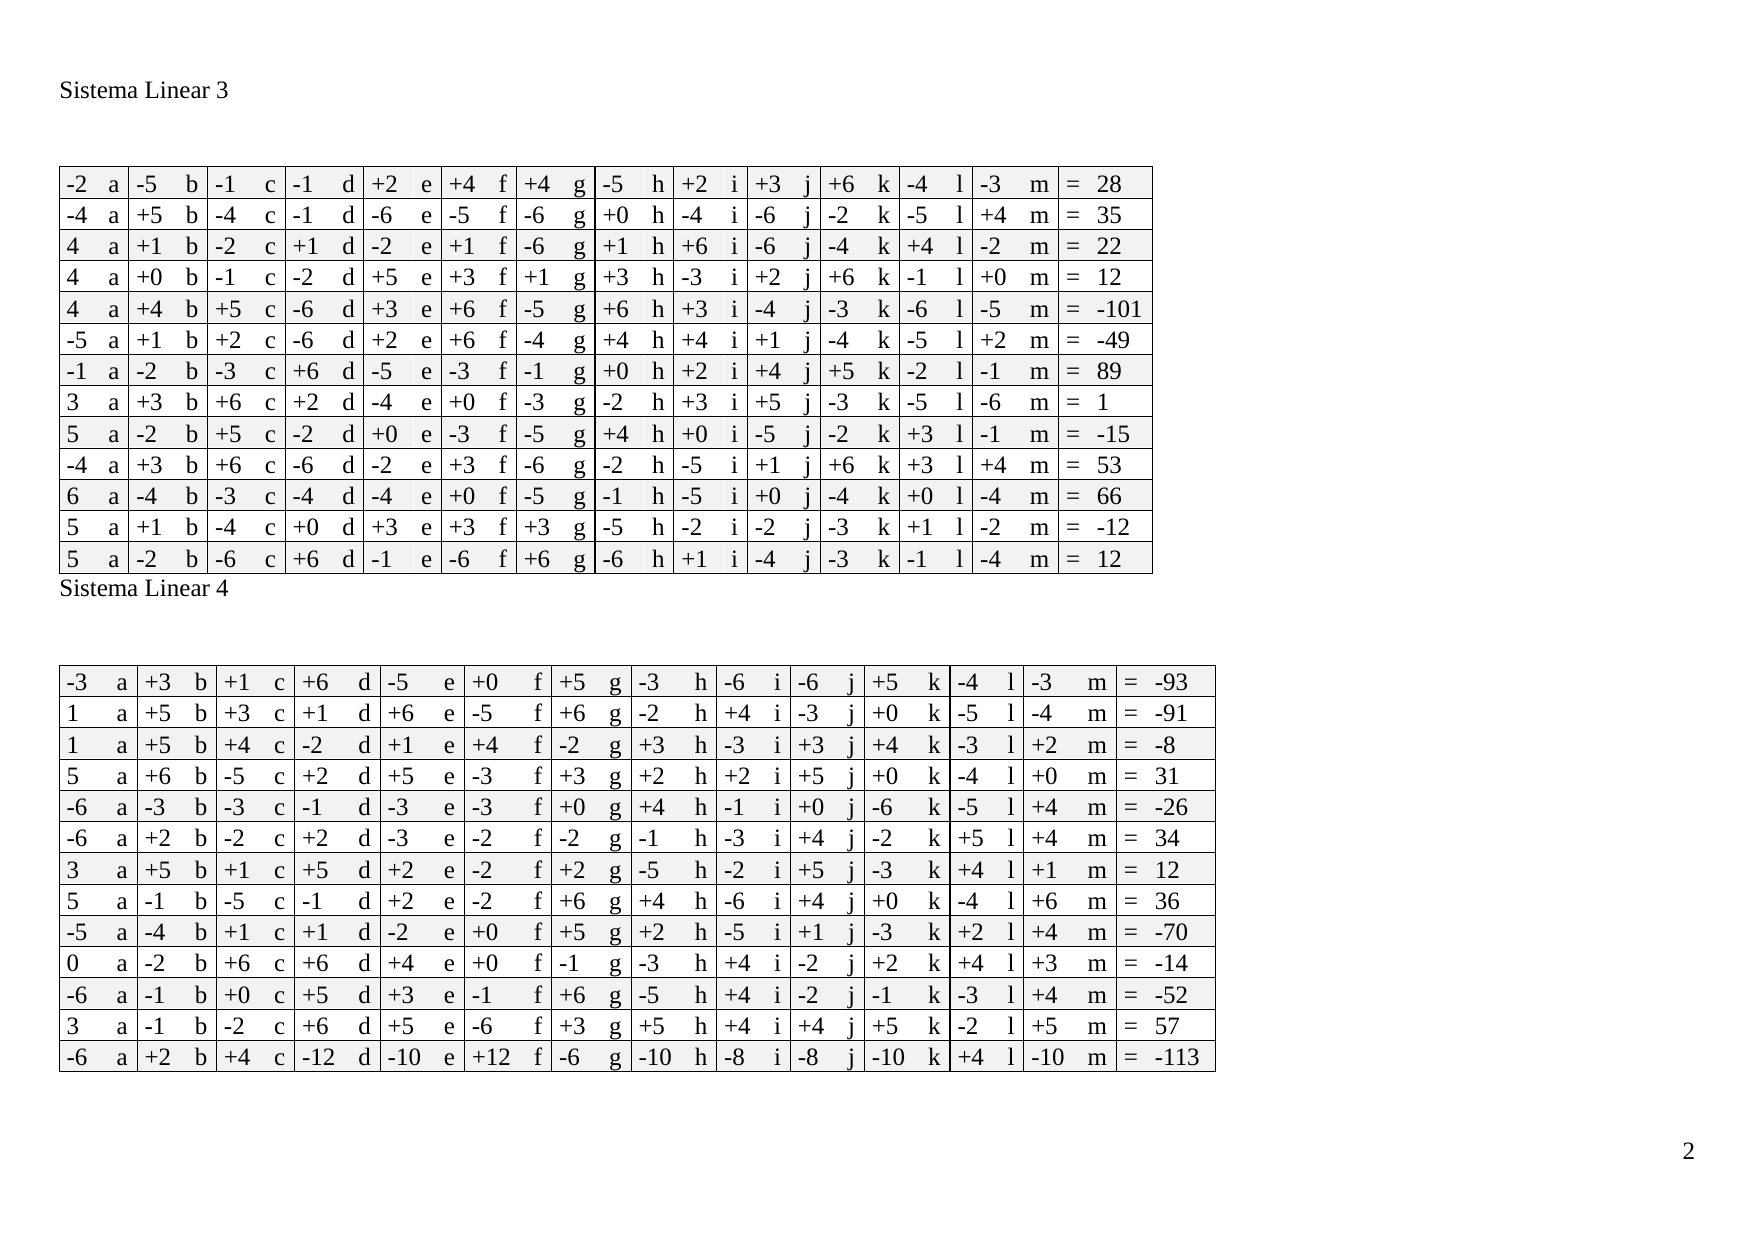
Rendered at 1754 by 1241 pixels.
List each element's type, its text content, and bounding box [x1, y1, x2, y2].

table_cell -6 [60, 978, 109, 1008]
table_cell c [267, 916, 294, 946]
table_cell +1 [596, 230, 644, 260]
table_cell k [870, 480, 899, 510]
table_cell b [178, 199, 207, 229]
table_cell g [566, 449, 594, 479]
table_cell -1 [138, 885, 187, 915]
table_cell l [1000, 697, 1023, 727]
table_cell f [491, 292, 516, 322]
table_cell i [724, 199, 747, 229]
table_cell = [1059, 167, 1089, 197]
table_cell c [257, 324, 285, 354]
table_cell d [335, 542, 363, 572]
table_cell +5 [791, 760, 841, 790]
table_cell -1 [900, 542, 949, 572]
table_cell [1000, 634, 1024, 665]
table_cell +4 [973, 199, 1022, 229]
table_cell b [187, 666, 216, 696]
table_cell d [335, 199, 363, 229]
table_cell +4 [951, 853, 1000, 883]
table_cell -3 [208, 480, 257, 510]
table_cell -6 [208, 542, 257, 572]
table_cell -6 [517, 199, 566, 229]
table_cell +5 [138, 853, 187, 883]
table_cell 88 [285, 135, 335, 166]
table_cell 4 [60, 261, 101, 291]
table_cell -5 [748, 417, 797, 447]
table_cell m [1080, 728, 1116, 758]
table_cell j [797, 480, 820, 510]
table_cell -6 [900, 292, 949, 322]
table_cell a [109, 822, 137, 852]
table_cell h [687, 853, 716, 883]
table_cell g [602, 916, 631, 946]
table_cell -5 [632, 978, 687, 1008]
table_cell f [526, 916, 551, 946]
table_cell f [491, 167, 516, 197]
table_cell -2 [973, 230, 1022, 260]
table_cell +5 [865, 1010, 921, 1040]
table_cell -2 [465, 822, 526, 852]
table_cell +6 [208, 386, 257, 416]
table_cell -5 [674, 449, 723, 479]
table_cell f [491, 261, 516, 291]
table_cell -1 [60, 355, 101, 385]
table_cell -3 [381, 791, 436, 821]
table_cell +0 [973, 261, 1022, 291]
table_cell j [797, 355, 820, 385]
table_cell j [841, 1041, 864, 1071]
table_cell -4 [208, 199, 257, 229]
table_cell = [1059, 324, 1089, 354]
table_cell = [1117, 916, 1147, 946]
table_cell = [1059, 199, 1089, 229]
table_cell d [335, 230, 363, 260]
table_cell +0 [865, 697, 921, 727]
table_cell +5 [632, 1010, 687, 1040]
table_cell k [870, 261, 899, 291]
table_cell +5 [1024, 1010, 1080, 1040]
table_cell 88 [516, 135, 566, 166]
table_cell -3 [442, 355, 491, 385]
table_cell +5 [138, 728, 187, 758]
table_cell e [436, 728, 464, 758]
table_cell f [491, 324, 516, 354]
table_cell l [1000, 947, 1023, 977]
table_cell c [267, 760, 294, 790]
table_cell -3 [208, 355, 257, 385]
table_cell +5 [552, 666, 602, 696]
table_cell +1 [791, 916, 841, 946]
table_cell 66 [1089, 480, 1152, 510]
table_cell j [841, 791, 864, 821]
table_cell m [1022, 324, 1058, 354]
table_header 1 [899, 104, 973, 135]
table_cell i [724, 167, 747, 197]
table_cell -88 [216, 634, 267, 665]
table_cell c [267, 697, 294, 727]
table_cell d [351, 697, 380, 727]
table_cell +5 [381, 760, 436, 790]
table_header [1089, 104, 1152, 135]
table_cell j [797, 292, 820, 322]
table_cell l [949, 480, 972, 510]
table_cell h [645, 480, 673, 510]
table_cell g [602, 666, 631, 696]
table_cell b [178, 324, 207, 354]
table_cell +4 [951, 1041, 1000, 1071]
table_cell d [351, 1041, 380, 1071]
table_header 6 [747, 104, 821, 135]
table_cell k [921, 1041, 949, 1071]
table_cell l [949, 511, 972, 541]
table_cell -2 [821, 199, 870, 229]
text Sistema Linear 3 [59, 75, 1695, 104]
table_cell -88 [950, 634, 1000, 665]
table_cell +1 [295, 697, 351, 727]
table_cell j [841, 916, 864, 946]
table_cell +4 [217, 1041, 267, 1071]
table_cell +2 [286, 386, 335, 416]
table_cell [414, 135, 441, 166]
table_cell +4 [517, 167, 566, 197]
table_cell h [687, 760, 716, 790]
table_cell d [335, 324, 363, 354]
table_cell +2 [632, 760, 687, 790]
table_cell l [949, 417, 972, 447]
table_cell +0 [129, 261, 178, 291]
table_cell b [187, 853, 216, 883]
table_cell -6 [748, 199, 797, 229]
table_cell -88 [790, 634, 841, 665]
table_cell +0 [552, 791, 602, 821]
table_header 4 [216, 602, 294, 633]
table_cell -88 [137, 634, 187, 665]
table_header -6 [137, 602, 216, 633]
table_cell = [1059, 355, 1089, 385]
table_cell +0 [217, 978, 267, 1008]
table_cell k [921, 697, 949, 727]
table_cell a [109, 916, 137, 946]
table_cell +0 [465, 947, 526, 977]
table_cell +1 [748, 449, 797, 479]
table_cell 4 [60, 292, 101, 322]
table_cell [841, 634, 864, 665]
table_cell k [921, 978, 949, 1008]
table_cell +4 [748, 355, 797, 385]
table_cell b [178, 167, 207, 197]
table_cell -2 [973, 511, 1022, 541]
table_cell d [351, 947, 380, 977]
table_cell g [566, 480, 594, 510]
table_cell [335, 135, 364, 166]
table_cell +0 [596, 355, 644, 385]
table_cell a [101, 324, 128, 354]
table_cell -88 [380, 634, 436, 665]
table_cell = [1117, 760, 1147, 790]
table_cell l [949, 355, 972, 385]
table_cell -1 [973, 355, 1022, 385]
table_cell -3 [717, 728, 767, 758]
table_cell h [687, 916, 716, 946]
table_cell [436, 634, 464, 665]
table_cell +0 [364, 417, 413, 447]
table_cell +4 [1024, 822, 1080, 852]
table_cell +4 [1024, 916, 1080, 946]
table_cell -5 [674, 480, 723, 510]
table_cell -3 [717, 822, 767, 852]
table_cell +6 [821, 449, 870, 479]
table_cell h [645, 417, 673, 447]
table_cell -3 [674, 261, 723, 291]
table_cell b [178, 355, 207, 385]
table_header 6 [973, 104, 1058, 135]
table_cell b [187, 1041, 216, 1071]
table_cell a [101, 199, 128, 229]
table_cell m [1080, 822, 1116, 852]
table_cell i [767, 947, 790, 977]
table_cell k [921, 760, 949, 790]
table_cell k [921, 947, 949, 977]
table_cell [178, 135, 208, 166]
table_cell -1 [517, 355, 566, 385]
table_cell +3 [381, 978, 436, 1008]
table_cell -2 [465, 853, 526, 883]
table_cell h [645, 261, 673, 291]
table_cell j [797, 167, 820, 197]
table_cell b [187, 1010, 216, 1040]
table_cell -1 [596, 480, 644, 510]
table_header 6 [821, 104, 899, 135]
table_cell k [921, 791, 949, 821]
table_cell l [949, 386, 972, 416]
table_cell 28 [1089, 167, 1152, 197]
table_cell -4 [208, 511, 257, 541]
table_cell f [526, 728, 551, 758]
table_cell j [797, 511, 820, 541]
table_cell -3 [791, 697, 841, 727]
table_cell -5 [900, 324, 949, 354]
table_cell b [187, 822, 216, 852]
table_cell e [436, 1010, 464, 1040]
table_cell j [841, 666, 864, 696]
table_cell +1 [129, 230, 178, 260]
table_cell m [1022, 542, 1058, 572]
table_cell b [178, 542, 207, 572]
table_cell +3 [1024, 947, 1080, 977]
table_cell c [257, 230, 285, 260]
table_cell +5 [552, 916, 602, 946]
table_cell -1 [465, 978, 526, 1008]
table_cell +2 [951, 916, 1000, 946]
table_header -2 [129, 104, 208, 135]
table_cell m [1080, 978, 1116, 1008]
table_cell e [414, 230, 441, 260]
table_header [1059, 104, 1089, 135]
table_cell -4 [821, 230, 870, 260]
table_cell +2 [674, 167, 723, 197]
table_cell e [436, 916, 464, 946]
table_cell +2 [717, 760, 767, 790]
table_cell a [101, 511, 128, 541]
table_cell +6 [442, 324, 491, 354]
table_cell -4 [129, 480, 178, 510]
table_cell a [101, 542, 128, 572]
table_cell a [101, 355, 128, 385]
table_cell -6 [717, 666, 767, 696]
table_cell i [724, 480, 747, 510]
table_cell +4 [791, 885, 841, 915]
table_cell -4 [364, 480, 413, 510]
table_cell -2 [596, 449, 644, 479]
table_cell f [491, 449, 516, 479]
table_cell -52 [1147, 978, 1215, 1008]
table_cell 88 [973, 135, 1022, 166]
table_cell +4 [865, 728, 921, 758]
table_cell +6 [596, 292, 644, 322]
table_cell e [414, 542, 441, 572]
table_cell g [566, 292, 594, 322]
table_cell j [841, 760, 864, 790]
table_cell -6 [517, 449, 566, 479]
table_cell h [645, 230, 673, 260]
table_cell b [178, 292, 207, 322]
table_cell +5 [208, 417, 257, 447]
table_cell +2 [208, 324, 257, 354]
table_cell +5 [364, 261, 413, 291]
table_cell [491, 135, 516, 166]
table_cell g [566, 386, 594, 416]
table_cell +3 [129, 386, 178, 416]
table_cell +3 [129, 449, 178, 479]
table_cell g [602, 697, 631, 727]
table_cell a [109, 666, 137, 696]
table_cell f [526, 697, 551, 727]
table_cell -1 [552, 947, 602, 977]
table_cell g [566, 355, 594, 385]
table_cell -1 [364, 542, 413, 572]
table_cell 1 [60, 697, 109, 727]
table_cell +4 [717, 978, 767, 1008]
table_cell -1 [295, 791, 351, 821]
table_cell -5 [596, 511, 644, 541]
table_cell g [602, 1010, 631, 1040]
table_cell d [351, 666, 380, 696]
table_cell d [335, 386, 363, 416]
table_cell -4 [138, 916, 187, 946]
table_cell -3 [632, 947, 687, 977]
table_cell d [335, 355, 363, 385]
table_cell -5 [596, 167, 644, 197]
table_cell -5 [900, 199, 949, 229]
table_cell l [1000, 822, 1023, 852]
table_cell +4 [951, 947, 1000, 977]
table_cell +0 [900, 480, 949, 510]
table_cell -3 [821, 292, 870, 322]
table_cell -4 [674, 199, 723, 229]
table_cell e [414, 386, 441, 416]
table_cell +0 [442, 480, 491, 510]
table_cell -3 [821, 511, 870, 541]
table_cell i [767, 916, 790, 946]
table_cell +4 [717, 1010, 767, 1040]
table_cell f [491, 386, 516, 416]
table_cell -10 [632, 1041, 687, 1071]
table_cell -2 [596, 386, 644, 416]
table_cell -1 [295, 885, 351, 915]
table_cell j [841, 853, 864, 883]
table_cell e [414, 480, 441, 510]
table_cell +2 [295, 822, 351, 852]
table_cell -4 [748, 292, 797, 322]
table_cell 88 [129, 135, 178, 166]
table_cell f [491, 542, 516, 572]
table_cell g [602, 1041, 631, 1071]
table_cell [109, 634, 137, 665]
table_cell -6 [364, 199, 413, 229]
table_cell -1 [900, 261, 949, 291]
table_cell -1 [286, 199, 335, 229]
table_cell = [1059, 292, 1089, 322]
table_header 6 [1024, 602, 1116, 633]
table_cell +0 [465, 916, 526, 946]
table_header -6 [516, 104, 595, 135]
table_cell g [602, 853, 631, 883]
table_cell a [101, 417, 128, 447]
table_cell i [767, 1010, 790, 1040]
table_cell e [436, 947, 464, 977]
table_cell a [101, 480, 128, 510]
table_header 5 [631, 602, 717, 633]
table_cell [724, 135, 747, 166]
table_cell j [841, 978, 864, 1008]
table_header -2 [950, 602, 1024, 633]
table_cell = [1117, 1041, 1147, 1071]
table_cell h [645, 449, 673, 479]
table_cell [767, 634, 790, 665]
table_cell -3 [381, 822, 436, 852]
table_cell -10 [865, 1041, 921, 1071]
table_cell f [526, 978, 551, 1008]
table_cell f [526, 885, 551, 915]
table_cell -2 [951, 1010, 1000, 1040]
table_cell l [1000, 728, 1023, 758]
table_header -4 [295, 602, 380, 633]
table_cell +4 [1024, 791, 1080, 821]
table_header 4 [674, 104, 747, 135]
table_cell 12 [1089, 542, 1152, 572]
table_cell +2 [381, 885, 436, 915]
table_cell +5 [381, 1010, 436, 1040]
table_cell [1059, 135, 1089, 166]
table_cell +4 [973, 449, 1022, 479]
table_cell +1 [900, 511, 949, 541]
table_cell -3 [442, 417, 491, 447]
table_cell 6 [60, 480, 101, 510]
table_cell m [1080, 885, 1116, 915]
table_cell e [436, 822, 464, 852]
table_cell c [267, 728, 294, 758]
table_cell [257, 135, 285, 166]
table_cell -2 [217, 822, 267, 852]
table_cell [921, 634, 950, 665]
table_cell c [257, 417, 285, 447]
table_cell -4 [1024, 697, 1080, 727]
table_cell l [949, 292, 972, 322]
table_cell i [724, 386, 747, 416]
table_cell 1 [60, 728, 109, 758]
table_cell l [1000, 885, 1023, 915]
table_cell c [267, 978, 294, 1008]
table_cell f [526, 822, 551, 852]
table_cell l [949, 167, 972, 197]
table_cell +4 [596, 417, 644, 447]
table_cell +2 [1024, 728, 1080, 758]
table_cell +2 [364, 324, 413, 354]
table_header -5 [364, 104, 441, 135]
table_cell c [257, 480, 285, 510]
table_cell -6 [60, 1041, 109, 1071]
table_cell +5 [748, 386, 797, 416]
table_cell -26 [1147, 791, 1215, 821]
table_cell +0 [442, 386, 491, 416]
table_cell 3 [60, 386, 101, 416]
text Sistema Linear 4 [59, 573, 1695, 602]
table_cell +1 [748, 324, 797, 354]
table_cell -88 [717, 634, 767, 665]
table_cell a [101, 261, 128, 291]
table_cell -1 [138, 1010, 187, 1040]
table_cell -4 [951, 885, 1000, 915]
table_cell a [109, 1041, 137, 1071]
table_cell +0 [748, 480, 797, 510]
table_cell -10 [381, 1041, 436, 1071]
table_cell -3 [1024, 666, 1080, 696]
table_cell [687, 634, 717, 665]
table_cell m [1022, 167, 1058, 197]
table_cell = [1059, 230, 1089, 260]
table_cell b [178, 261, 207, 291]
table_cell +3 [517, 511, 566, 541]
table_cell = [1059, 480, 1089, 510]
table_cell k [870, 449, 899, 479]
table_cell d [335, 261, 363, 291]
table_cell i [724, 355, 747, 385]
table_cell [602, 634, 631, 665]
table_cell i [767, 822, 790, 852]
table_cell +4 [791, 1010, 841, 1040]
table_cell +3 [674, 386, 723, 416]
table_cell l [949, 449, 972, 479]
table_cell a [109, 1010, 137, 1040]
table_cell [1116, 634, 1147, 665]
table_cell -93 [1147, 666, 1215, 696]
table_cell 888 [1089, 135, 1152, 166]
table_cell -3 [60, 666, 109, 696]
table_cell -49 [1089, 324, 1152, 354]
table_header 6 [59, 104, 129, 135]
table_cell -88 [59, 634, 109, 665]
table_cell +0 [791, 791, 841, 821]
table_cell b [187, 978, 216, 1008]
table_cell +6 [821, 167, 870, 197]
table_cell k [870, 324, 899, 354]
table_cell +3 [674, 292, 723, 322]
table_cell +6 [1024, 885, 1080, 915]
table_cell -2 [60, 167, 101, 197]
table_cell a [109, 728, 137, 758]
table_cell 88 [674, 135, 723, 166]
table_cell g [566, 542, 594, 572]
table_cell 89 [1089, 355, 1152, 385]
table_cell j [797, 261, 820, 291]
table_cell h [645, 386, 673, 416]
table_cell b [187, 697, 216, 727]
table_cell -4 [821, 480, 870, 510]
table_cell +0 [1024, 760, 1080, 790]
table_cell c [257, 449, 285, 479]
table_cell +4 [632, 885, 687, 915]
table_cell +1 [381, 728, 436, 758]
table_cell f [526, 666, 551, 696]
table_cell +3 [632, 728, 687, 758]
table_cell -2 [674, 511, 723, 541]
table_cell d [351, 916, 380, 946]
table_cell i [767, 666, 790, 696]
table_cell -14 [1147, 947, 1215, 977]
table_cell +3 [364, 292, 413, 322]
table_cell m [1080, 791, 1116, 821]
table_cell a [109, 947, 137, 977]
table_cell -6 [286, 324, 335, 354]
table_cell a [101, 230, 128, 260]
table_cell d [335, 480, 363, 510]
table_cell -2 [791, 978, 841, 1008]
table_cell -4 [951, 666, 1000, 696]
table_cell f [491, 511, 516, 541]
table_cell i [767, 885, 790, 915]
table_header [1147, 602, 1215, 633]
table_cell e [414, 261, 441, 291]
table_cell -5 [442, 199, 491, 229]
table_cell j [797, 230, 820, 260]
table_cell l [1000, 916, 1023, 946]
table_cell 0 [60, 947, 109, 977]
table_cell -10 [1024, 1041, 1080, 1071]
table_cell c [257, 386, 285, 416]
table_cell +5 [791, 853, 841, 883]
table_cell +6 [381, 697, 436, 727]
table_cell i [724, 292, 747, 322]
table_cell l [1000, 760, 1023, 790]
table_cell h [687, 1041, 716, 1071]
table_cell 88 [59, 135, 101, 166]
table_cell +5 [295, 978, 351, 1008]
table_cell d [351, 885, 380, 915]
table_cell +6 [217, 947, 267, 977]
table_cell +5 [208, 292, 257, 322]
table_header -4 [441, 104, 516, 135]
table_cell m [1080, 916, 1116, 946]
table_cell +6 [552, 885, 602, 915]
table_cell g [602, 791, 631, 821]
table_cell -5 [632, 853, 687, 883]
table_cell c [267, 822, 294, 852]
table_cell k [921, 822, 949, 852]
table_cell -5 [900, 386, 949, 416]
table_cell -1 [973, 417, 1022, 447]
table_cell 88 [821, 135, 870, 166]
table_cell -5 [364, 355, 413, 385]
table_cell -2 [717, 853, 767, 883]
table_cell l [1000, 978, 1023, 1008]
table_cell [267, 634, 294, 665]
table_cell b [178, 480, 207, 510]
table_cell +1 [217, 853, 267, 883]
table_cell +1 [217, 666, 267, 696]
table_cell k [921, 666, 949, 696]
table_cell +3 [442, 449, 491, 479]
table_cell -6 [60, 791, 109, 821]
table_cell m [1022, 449, 1058, 479]
table_cell h [687, 947, 716, 977]
table_cell h [687, 791, 716, 821]
table_cell a [101, 167, 128, 197]
table_cell h [645, 199, 673, 229]
table_cell j [797, 386, 820, 416]
table_cell -88 [1024, 634, 1080, 665]
table_cell +3 [217, 697, 267, 727]
table_cell b [178, 417, 207, 447]
table_cell -3 [865, 853, 921, 883]
table_cell e [414, 167, 441, 197]
table_cell = [1059, 417, 1089, 447]
table_cell h [645, 292, 673, 322]
table_cell c [267, 947, 294, 977]
table_cell [949, 135, 973, 166]
table_cell -3 [517, 386, 566, 416]
table_cell +3 [442, 261, 491, 291]
table_cell = [1117, 978, 1147, 1008]
table_cell 88 [364, 135, 413, 166]
table_cell k [921, 885, 949, 915]
table_cell -6 [717, 885, 767, 915]
table_cell -4 [517, 324, 566, 354]
table_header -4 [285, 104, 364, 135]
table_cell [101, 135, 129, 166]
table_cell -2 [138, 947, 187, 977]
table_cell +2 [138, 822, 187, 852]
table_cell +4 [129, 292, 178, 322]
table_cell a [109, 885, 137, 915]
table_cell -4 [286, 480, 335, 510]
table_cell +4 [791, 822, 841, 852]
table_cell f [526, 760, 551, 790]
table_cell d [351, 1010, 380, 1040]
table_cell a [101, 386, 128, 416]
table_cell m [1022, 355, 1058, 385]
table_cell -5 [217, 760, 267, 790]
table_cell d [335, 417, 363, 447]
table_cell = [1117, 791, 1147, 821]
table_cell j [841, 1010, 864, 1040]
table_cell e [414, 292, 441, 322]
table_cell b [187, 885, 216, 915]
table_cell +3 [552, 760, 602, 790]
table_cell [797, 135, 821, 166]
table_cell g [602, 728, 631, 758]
table_cell i [767, 791, 790, 821]
table_cell e [414, 355, 441, 385]
table_cell 5 [60, 511, 101, 541]
table_cell e [414, 199, 441, 229]
table_cell = [1117, 697, 1147, 727]
table_cell -1 [286, 167, 335, 197]
table_cell -4 [60, 199, 101, 229]
table_cell = [1117, 853, 1147, 883]
table_cell -2 [465, 885, 526, 915]
table_cell j [841, 885, 864, 915]
table_cell +4 [674, 324, 723, 354]
table_cell m [1080, 760, 1116, 790]
table_cell +6 [286, 542, 335, 572]
table_cell -6 [791, 666, 841, 696]
table_cell +4 [900, 230, 949, 260]
table_cell [351, 634, 380, 665]
table_cell +5 [865, 666, 921, 696]
table_cell a [101, 292, 128, 322]
table_cell -5 [60, 916, 109, 946]
table_cell f [526, 853, 551, 883]
table_cell 8888 [1147, 634, 1215, 665]
table_cell f [491, 199, 516, 229]
table_cell m [1080, 666, 1116, 696]
table_cell m [1022, 230, 1058, 260]
table_cell e [436, 1041, 464, 1071]
table_cell m [1080, 697, 1116, 727]
table_cell b [187, 791, 216, 821]
table_cell h [645, 167, 673, 197]
table_cell m [1022, 292, 1058, 322]
table_cell -3 [465, 791, 526, 821]
table_cell +4 [1024, 978, 1080, 1008]
table_cell +0 [865, 760, 921, 790]
table_cell [566, 135, 595, 166]
table_cell j [841, 947, 864, 977]
table_cell g [566, 230, 594, 260]
table_cell e [436, 885, 464, 915]
table_cell -2 [552, 728, 602, 758]
table_cell -3 [973, 167, 1022, 197]
table_cell -3 [217, 791, 267, 821]
table_cell 22 [1089, 230, 1152, 260]
table_cell -6 [748, 230, 797, 260]
table_cell -6 [286, 449, 335, 479]
table_cell -2 [129, 355, 178, 385]
table_cell -2 [364, 449, 413, 479]
table_cell -2 [286, 261, 335, 291]
table_cell m [1022, 480, 1058, 510]
table_cell +3 [442, 511, 491, 541]
table_cell +3 [748, 167, 797, 197]
table_cell h [687, 822, 716, 852]
table_cell k [870, 199, 899, 229]
table_cell d [351, 822, 380, 852]
table_cell 5 [60, 760, 109, 790]
table_cell +6 [552, 978, 602, 1008]
table_cell b [178, 511, 207, 541]
table_cell e [414, 449, 441, 479]
table_cell c [267, 1041, 294, 1071]
table_cell -4 [900, 167, 949, 197]
table_cell i [724, 417, 747, 447]
table_cell +3 [552, 1010, 602, 1040]
table_cell -5 [60, 324, 101, 354]
table_cell -2 [208, 230, 257, 260]
table_cell i [767, 978, 790, 1008]
table_cell d [351, 728, 380, 758]
table_cell +3 [596, 261, 644, 291]
table_cell l [1000, 853, 1023, 883]
table_cell -3 [951, 728, 1000, 758]
table_cell -3 [632, 666, 687, 696]
table_cell e [436, 853, 464, 883]
table_cell k [870, 417, 899, 447]
table_cell m [1022, 417, 1058, 447]
table_cell 88 [441, 135, 491, 166]
table_cell k [870, 386, 899, 416]
table_cell 36 [1147, 885, 1215, 915]
table_cell k [870, 542, 899, 572]
table_cell -6 [517, 230, 566, 260]
table_cell h [645, 355, 673, 385]
table_cell +5 [295, 853, 351, 883]
table_cell -4 [951, 760, 1000, 790]
table_cell 88 [899, 135, 949, 166]
table_cell -2 [791, 947, 841, 977]
table_cell -4 [748, 542, 797, 572]
table_cell f [526, 947, 551, 977]
table_cell i [767, 1041, 790, 1071]
table_cell +1 [286, 230, 335, 260]
table_cell +4 [465, 728, 526, 758]
table_cell i [767, 760, 790, 790]
table_cell 53 [1089, 449, 1152, 479]
table_cell -4 [364, 386, 413, 416]
table_cell -2 [632, 697, 687, 727]
table_cell c [267, 791, 294, 821]
table_cell 57 [1147, 1010, 1215, 1040]
table_cell 5 [60, 417, 101, 447]
table_cell 1 [1089, 386, 1152, 416]
table_cell -5 [129, 167, 178, 197]
table_cell g [602, 822, 631, 852]
table_cell +1 [674, 542, 723, 572]
table_cell c [257, 167, 285, 197]
table_cell = [1117, 947, 1147, 977]
table_header -3 [380, 602, 464, 633]
table_cell -2 [552, 822, 602, 852]
table_cell j [797, 449, 820, 479]
table_cell +3 [900, 449, 949, 479]
table_cell b [187, 760, 216, 790]
table_cell e [436, 791, 464, 821]
table_cell +4 [717, 697, 767, 727]
table_cell +2 [632, 916, 687, 946]
table_cell [1080, 634, 1116, 665]
table_cell a [109, 697, 137, 727]
table_cell k [921, 728, 949, 758]
table_cell -3 [138, 791, 187, 821]
table_cell +3 [138, 666, 187, 696]
table_cell m [1022, 386, 1058, 416]
table_cell 88 [747, 135, 797, 166]
table_cell -3 [951, 978, 1000, 1008]
table_cell +2 [865, 947, 921, 977]
table_cell = [1117, 822, 1147, 852]
table_cell k [870, 355, 899, 385]
table_cell +1 [1024, 853, 1080, 883]
table_cell m [1022, 511, 1058, 541]
table_cell -8 [717, 1041, 767, 1071]
table_cell +5 [821, 355, 870, 385]
table_cell +4 [381, 947, 436, 977]
table_cell f [526, 791, 551, 821]
table_cell l [949, 324, 972, 354]
table_cell -88 [864, 634, 921, 665]
table_cell -2 [129, 417, 178, 447]
table_cell -1 [208, 167, 257, 197]
table_cell k [921, 1010, 949, 1040]
table_cell -5 [217, 885, 267, 915]
table_cell d [351, 760, 380, 790]
table_cell i [767, 728, 790, 758]
table_cell +6 [442, 292, 491, 322]
table_cell k [870, 292, 899, 322]
table_cell -88 [295, 634, 351, 665]
table_cell c [257, 199, 285, 229]
table_cell g [602, 885, 631, 915]
table_cell b [178, 230, 207, 260]
table_cell m [1022, 199, 1058, 229]
table_cell m [1080, 1010, 1116, 1040]
table_cell +12 [465, 1041, 526, 1071]
table_cell +0 [596, 199, 644, 229]
table_cell i [724, 230, 747, 260]
table_cell -5 [465, 697, 526, 727]
table_cell m [1080, 947, 1116, 977]
table_cell -3 [821, 542, 870, 572]
table_cell c [257, 261, 285, 291]
table_cell = [1059, 542, 1089, 572]
table_cell f [526, 1010, 551, 1040]
table_cell i [724, 261, 747, 291]
table_cell +6 [821, 261, 870, 291]
table_cell +4 [632, 791, 687, 821]
table_cell = [1117, 1010, 1147, 1040]
table_cell h [645, 511, 673, 541]
table_cell -2 [295, 728, 351, 758]
table_cell h [687, 697, 716, 727]
table_header 6 [790, 602, 864, 633]
table_cell +1 [442, 230, 491, 260]
table_cell +1 [129, 511, 178, 541]
table_cell +0 [865, 885, 921, 915]
table_cell +4 [717, 947, 767, 977]
table_cell c [257, 292, 285, 322]
table_cell -113 [1147, 1041, 1215, 1071]
table_cell -2 [364, 230, 413, 260]
table_cell = [1059, 386, 1089, 416]
table_cell b [187, 947, 216, 977]
table_cell +2 [295, 760, 351, 790]
table_cell i [724, 511, 747, 541]
table_cell +0 [465, 666, 526, 696]
table_cell -5 [951, 697, 1000, 727]
table_cell +6 [295, 947, 351, 977]
table_cell 3 [60, 853, 109, 883]
table_cell +1 [217, 916, 267, 946]
table_cell l [949, 230, 972, 260]
table_cell f [491, 230, 516, 260]
table_cell -2 [748, 511, 797, 541]
table_cell e [436, 978, 464, 1008]
table_cell -4 [973, 542, 1022, 572]
table_cell -6 [552, 1041, 602, 1071]
table_cell g [566, 199, 594, 229]
table_cell +6 [295, 1010, 351, 1040]
table_cell -3 [865, 916, 921, 946]
table_cell 12 [1089, 261, 1152, 291]
table_cell [526, 634, 552, 665]
table_header -6 [208, 104, 285, 135]
table_cell b [178, 386, 207, 416]
table_cell = [1117, 666, 1147, 696]
table_cell +4 [217, 728, 267, 758]
table_cell i [724, 449, 747, 479]
table_cell 88 [208, 135, 257, 166]
table_cell j [797, 542, 820, 572]
table_cell h [687, 978, 716, 1008]
table_cell d [351, 791, 380, 821]
table_cell +2 [381, 853, 436, 883]
table_cell l [1000, 791, 1023, 821]
table_cell 5 [60, 885, 109, 915]
table_cell -2 [821, 417, 870, 447]
table_header [1116, 602, 1147, 633]
table_cell -1 [208, 261, 257, 291]
table_cell = [1117, 728, 1147, 758]
table_cell l [1000, 666, 1023, 696]
table_cell -6 [465, 1010, 526, 1040]
table_cell a [101, 449, 128, 479]
table_cell b [187, 728, 216, 758]
table_cell l [949, 542, 972, 572]
table_cell k [921, 916, 949, 946]
table_cell e [436, 697, 464, 727]
table_cell h [687, 885, 716, 915]
table_cell -6 [60, 822, 109, 852]
table_cell -6 [596, 542, 644, 572]
table_cell i [767, 697, 790, 727]
table_cell -4 [60, 449, 101, 479]
table_cell +6 [295, 666, 351, 696]
table_cell +6 [138, 760, 187, 790]
table_cell a [109, 791, 137, 821]
table_header 0 [864, 602, 950, 633]
table_cell k [870, 230, 899, 260]
table_cell +6 [517, 542, 566, 572]
table_cell -1 [632, 822, 687, 852]
table_cell -1 [138, 978, 187, 1008]
table_header 2 [717, 602, 790, 633]
table_cell -2 [865, 822, 921, 852]
table_cell c [267, 853, 294, 883]
table_cell e [414, 324, 441, 354]
table_cell +6 [208, 449, 257, 479]
table_cell +2 [674, 355, 723, 385]
table_cell -88 [464, 634, 526, 665]
table_cell +6 [286, 355, 335, 385]
table_cell i [724, 542, 747, 572]
table_cell f [526, 1041, 551, 1071]
table_cell l [1000, 1010, 1023, 1040]
table_cell +0 [674, 417, 723, 447]
table_cell j [797, 417, 820, 447]
table_cell -5 [973, 292, 1022, 322]
table_cell j [797, 199, 820, 229]
table_cell h [687, 1010, 716, 1040]
table_cell +3 [791, 728, 841, 758]
table_cell -4 [821, 324, 870, 354]
table_cell e [414, 417, 441, 447]
table_cell h [645, 324, 673, 354]
table_cell i [767, 853, 790, 883]
table_cell b [178, 449, 207, 479]
table_cell f [491, 355, 516, 385]
table_cell d [351, 978, 380, 1008]
table_cell -101 [1089, 292, 1152, 322]
table_cell +1 [129, 324, 178, 354]
table_cell b [187, 916, 216, 946]
table_cell j [797, 324, 820, 354]
table_cell -3 [465, 760, 526, 790]
table_cell +5 [138, 697, 187, 727]
table_cell l [949, 199, 972, 229]
table_cell -3 [821, 386, 870, 416]
table_cell -5 [951, 791, 1000, 821]
table_cell -8 [1147, 728, 1215, 758]
table_cell +6 [674, 230, 723, 260]
table_cell 12 [1147, 853, 1215, 883]
table_cell = [1059, 261, 1089, 291]
table_cell -5 [717, 916, 767, 946]
table_cell -5 [381, 666, 436, 696]
table_cell -6 [442, 542, 491, 572]
table_cell -4 [973, 480, 1022, 510]
table_cell g [566, 511, 594, 541]
table_cell 5 [60, 542, 101, 572]
table_cell +3 [900, 417, 949, 447]
table_cell h [645, 542, 673, 572]
table_cell c [257, 355, 285, 385]
table_cell e [436, 760, 464, 790]
table_cell g [602, 947, 631, 977]
table_cell e [436, 666, 464, 696]
table_cell c [257, 511, 285, 541]
table_cell l [949, 261, 972, 291]
table_cell j [841, 697, 864, 727]
table_cell +2 [552, 853, 602, 883]
table_cell c [267, 666, 294, 696]
table_cell +0 [286, 511, 335, 541]
table_cell 31 [1147, 760, 1215, 790]
table_cell -1 [717, 791, 767, 821]
table_cell -88 [552, 634, 602, 665]
table_cell g [566, 167, 594, 197]
table_cell = [1059, 449, 1089, 479]
table_cell 34 [1147, 822, 1215, 852]
table_cell c [267, 1010, 294, 1040]
table_cell j [841, 822, 864, 852]
table_cell 35 [1089, 199, 1152, 229]
table_cell g [602, 760, 631, 790]
table_cell -88 [631, 634, 687, 665]
table_cell +5 [129, 199, 178, 229]
table_cell c [267, 885, 294, 915]
table_cell g [566, 261, 594, 291]
table_header -6 [464, 602, 552, 633]
table_header -4 [59, 602, 137, 633]
table_cell +4 [442, 167, 491, 197]
table_cell -2 [129, 542, 178, 572]
table_cell j [841, 728, 864, 758]
table_cell a [109, 978, 137, 1008]
table_cell +5 [951, 822, 1000, 852]
table_cell [187, 634, 216, 665]
table_cell +2 [748, 261, 797, 291]
table_cell a [109, 853, 137, 883]
table_cell +2 [138, 1041, 187, 1071]
table_cell m [1022, 261, 1058, 291]
table_cell -6 [865, 791, 921, 821]
table_cell -5 [517, 292, 566, 322]
table_cell +1 [517, 261, 566, 291]
table_cell g [566, 324, 594, 354]
table_cell g [602, 978, 631, 1008]
table_cell h [687, 728, 716, 758]
table_cell -12 [1089, 511, 1152, 541]
table_cell = [1117, 885, 1147, 915]
table_cell -15 [1089, 417, 1152, 447]
table_cell -5 [517, 480, 566, 510]
table_cell -70 [1147, 916, 1215, 946]
table_cell 88 [595, 135, 644, 166]
table_cell d [335, 292, 363, 322]
table_cell [1022, 135, 1058, 166]
table_cell d [335, 511, 363, 541]
table_cell -6 [973, 386, 1022, 416]
table_cell l [1000, 1041, 1023, 1071]
table_cell -6 [286, 292, 335, 322]
table_cell -2 [900, 355, 949, 385]
table_cell -1 [865, 978, 921, 1008]
table_cell m [1080, 1041, 1116, 1071]
table_cell k [870, 511, 899, 541]
table_cell -8 [791, 1041, 841, 1071]
table_header 2 [552, 602, 631, 633]
table_cell h [687, 666, 716, 696]
table_cell -2 [381, 916, 436, 946]
table_cell g [566, 417, 594, 447]
table_cell +2 [364, 167, 413, 197]
table_cell k [870, 167, 899, 197]
table_cell 4 [60, 230, 101, 260]
table_cell a [109, 760, 137, 790]
table_cell d [335, 449, 363, 479]
table_cell +3 [364, 511, 413, 541]
table_cell [645, 135, 674, 166]
table_cell i [724, 324, 747, 354]
table_cell f [491, 480, 516, 510]
table_cell +6 [552, 697, 602, 727]
table_cell +2 [973, 324, 1022, 354]
table_header -6 [595, 104, 674, 135]
table_cell -2 [286, 417, 335, 447]
table_cell 3 [60, 1010, 109, 1040]
table_cell e [414, 511, 441, 541]
table_cell -2 [217, 1010, 267, 1040]
table_cell d [351, 853, 380, 883]
table_cell m [1080, 853, 1116, 883]
table_cell -91 [1147, 697, 1215, 727]
table_cell c [257, 542, 285, 572]
table_cell +1 [295, 916, 351, 946]
table_cell -12 [295, 1041, 351, 1071]
table_cell k [921, 853, 949, 883]
table_cell [870, 135, 899, 166]
table_cell -5 [517, 417, 566, 447]
table_cell = [1059, 511, 1089, 541]
table_cell d [335, 167, 363, 197]
table_cell +4 [596, 324, 644, 354]
table_cell f [491, 417, 516, 447]
